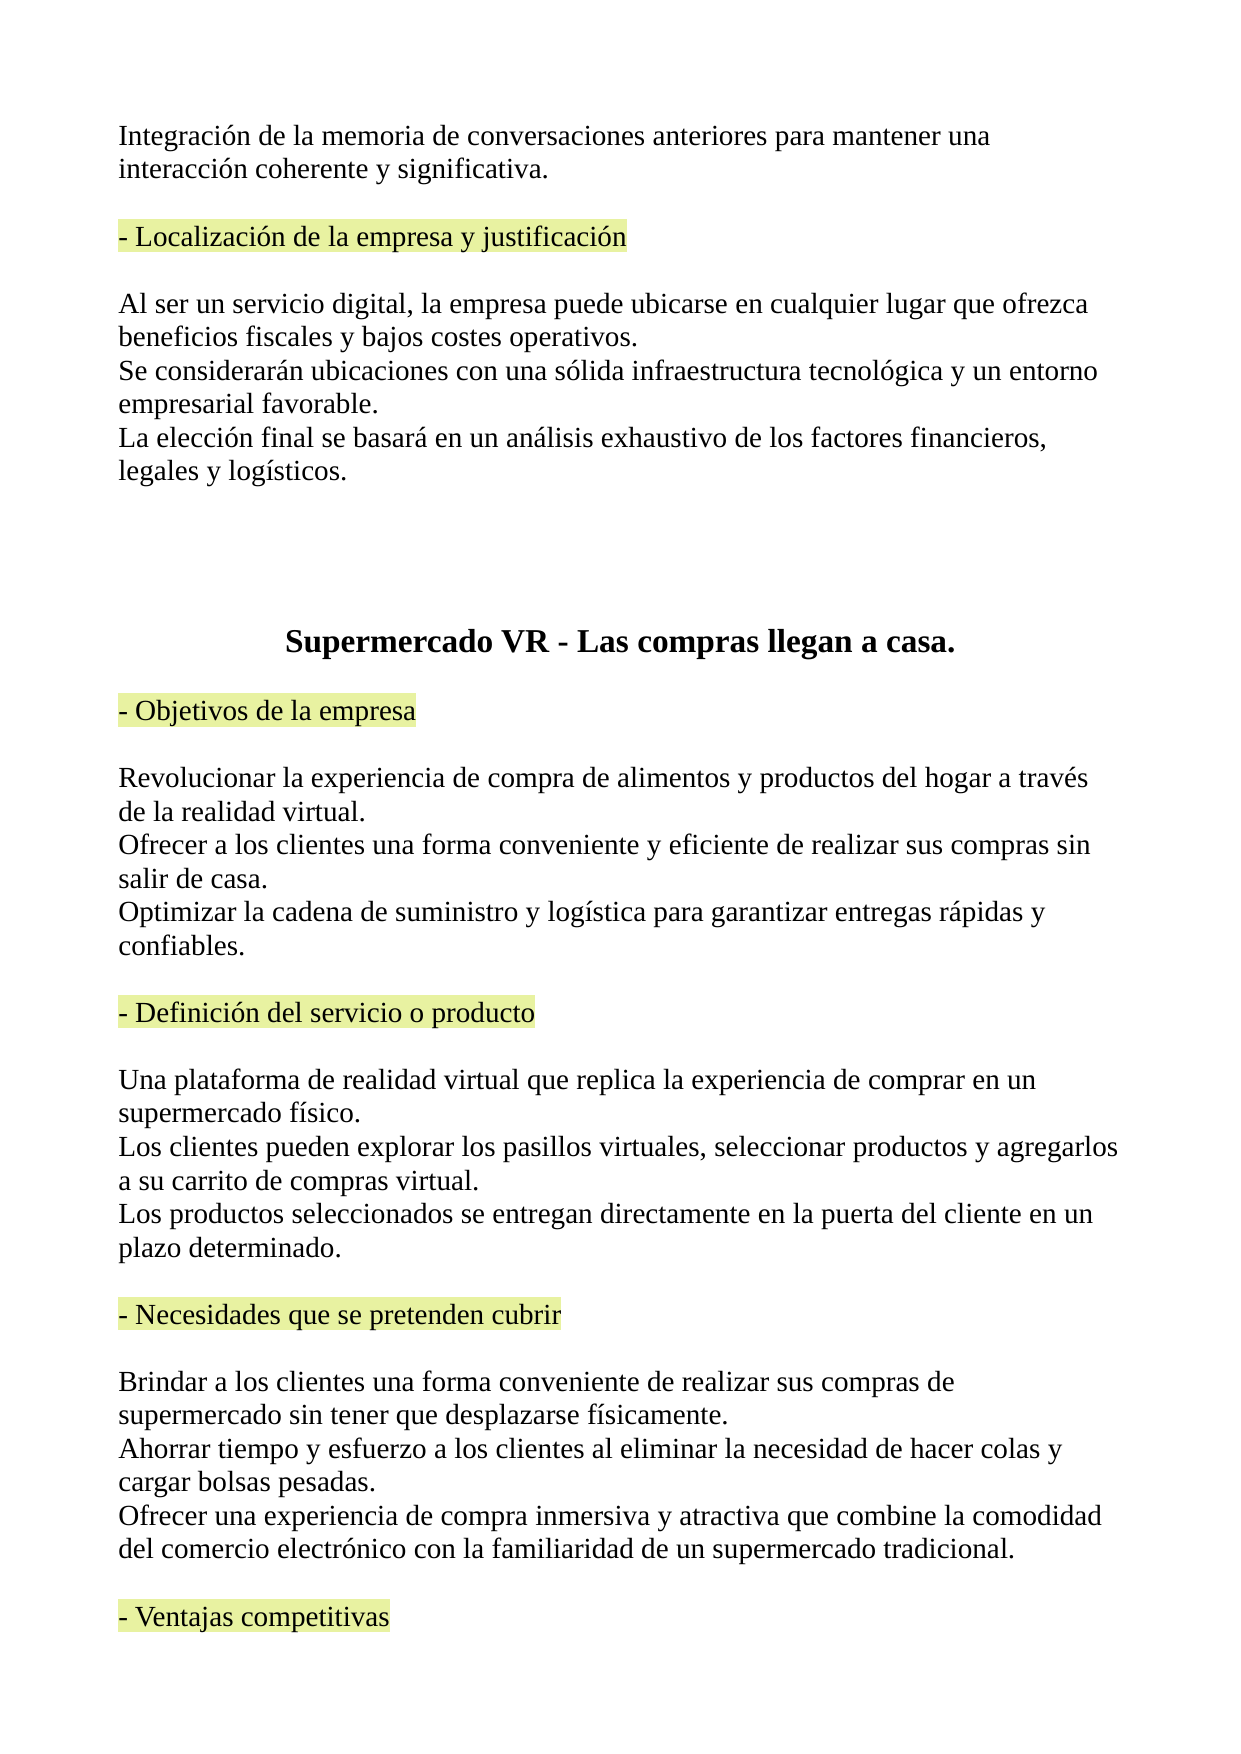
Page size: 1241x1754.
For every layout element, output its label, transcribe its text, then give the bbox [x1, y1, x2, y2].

text - Ventajas competitivas [118, 1599, 1122, 1632]
text Al ser un servicio digital, la empresa puede ubicarse en cualquier lugar que ofrezca beneficios fiscales y bajos costes operativos. [118, 286, 1122, 353]
text Revolucionar la experiencia de compra de alimentos y productos del hogar a través de la realidad virtual. [118, 760, 1122, 827]
text - Definición del servicio o producto [118, 995, 1122, 1028]
text - Objetivos de la empresa [118, 693, 1122, 727]
text - Localización de la empresa y justificación [118, 219, 1122, 252]
text Se considerarán ubicaciones con una sólida infraestructura tecnológica y un entorno empresarial favorable. [118, 353, 1122, 420]
text Optimizar la cadena de suministro y logística para garantizar entregas rápidas y confiables. [118, 894, 1122, 961]
text - Necesidades que se pretenden cubrir [118, 1297, 1122, 1330]
text Ofrecer una experiencia de compra inmersiva y atractiva que combine la comodidad del comercio electrónico con la familiaridad de un supermercado tradicional. [118, 1498, 1122, 1565]
text Supermercado VR - Las compras llegan a casa. [118, 621, 1122, 659]
text Ofrecer a los clientes una forma conveniente y eficiente de realizar sus compras sin salir de casa. [118, 827, 1122, 894]
text Brindar a los clientes una forma conveniente de realizar sus compras de supermercado sin tener que desplazarse físicamente. [118, 1364, 1122, 1431]
text Los clientes pueden explorar los pasillos virtuales, seleccionar productos y agregarlos a su carrito de compras virtual. [118, 1129, 1122, 1196]
text Ahorrar tiempo y esfuerzo a los clientes al eliminar la necesidad de hacer colas y cargar bolsas pesadas. [118, 1431, 1122, 1498]
text Integración de la memoria de conversaciones anteriores para mantener una interacción coherente y significativa. [118, 118, 1122, 185]
text Una plataforma de realidad virtual que replica la experiencia de comprar en un supermercado físico. [118, 1062, 1122, 1129]
text Los productos seleccionados se entregan directamente en la puerta del cliente en un plazo determinado. [118, 1196, 1122, 1263]
text La elección final se basará en un análisis exhaustivo de los factores financieros, legales y logísticos. [118, 420, 1122, 487]
